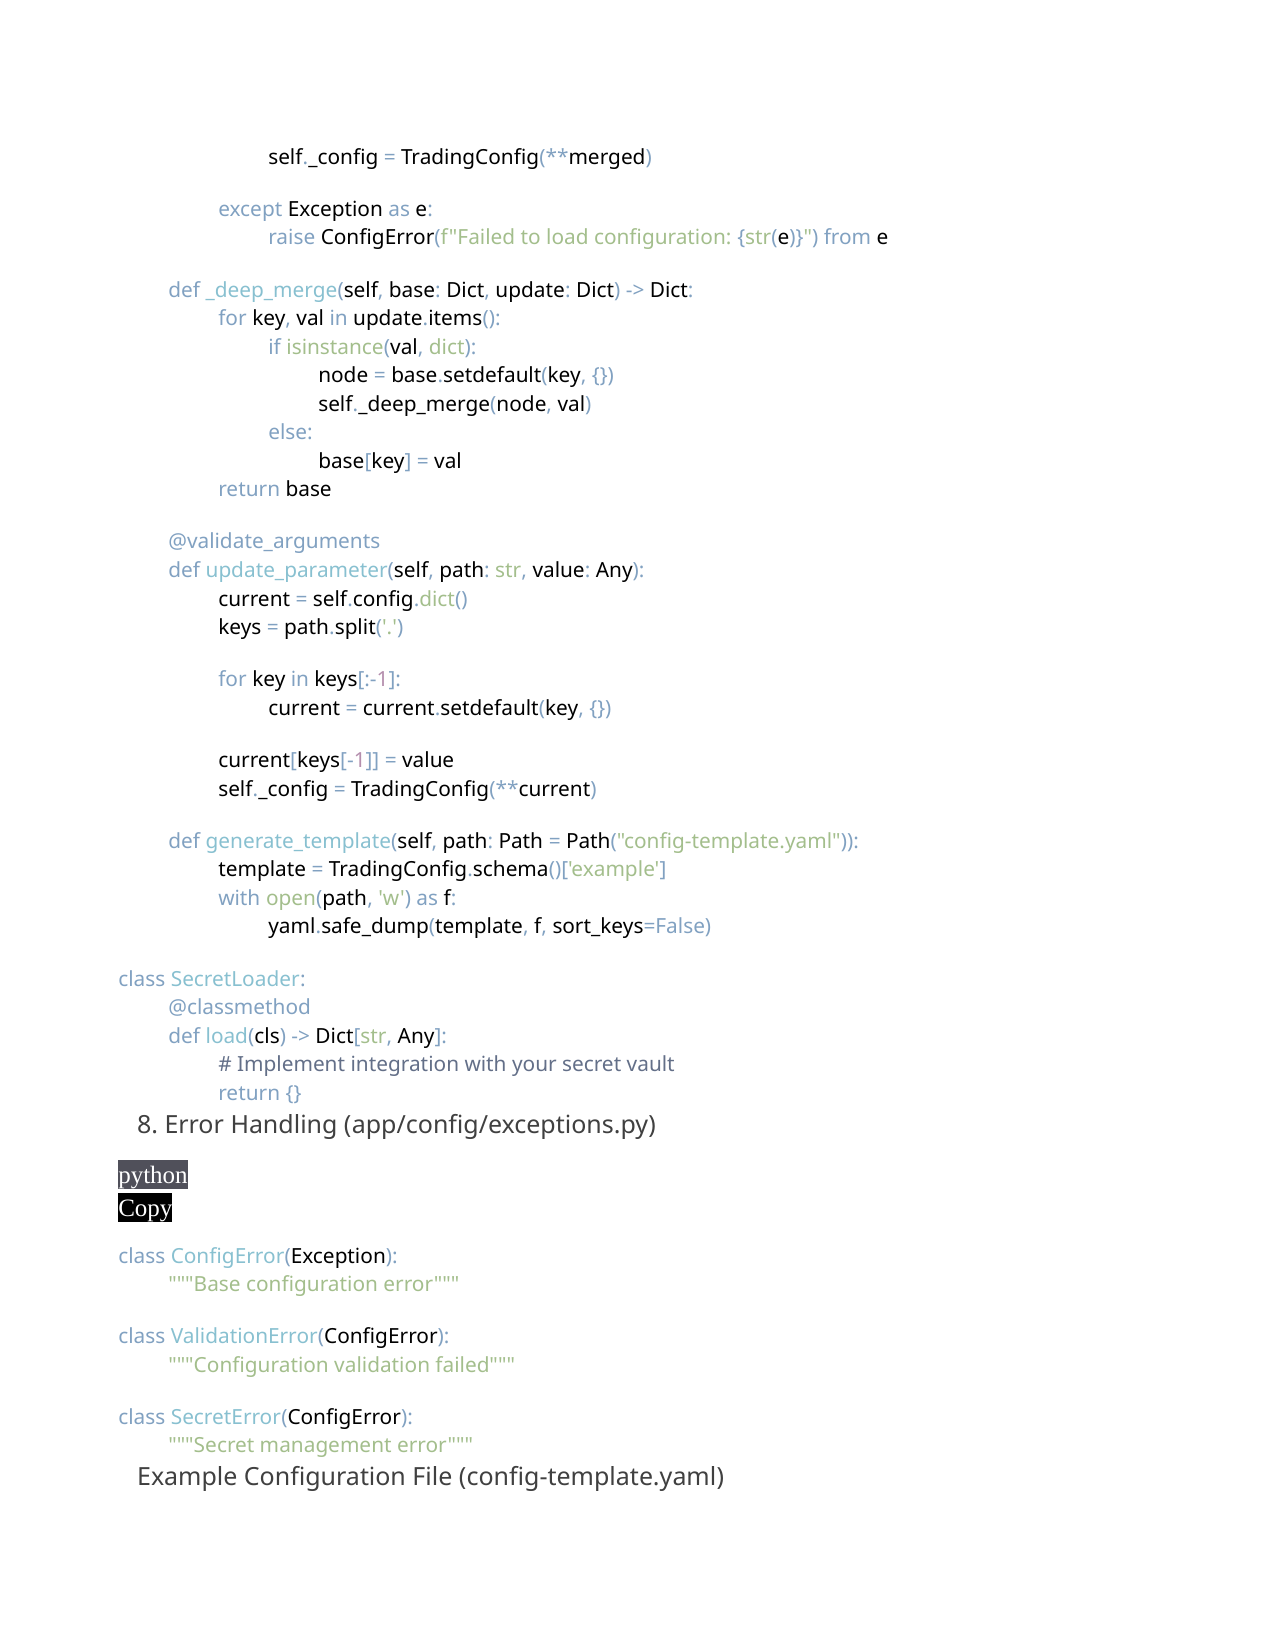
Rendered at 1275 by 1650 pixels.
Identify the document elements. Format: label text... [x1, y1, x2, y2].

text self._config = TradingConfig(**current) [118, 774, 1157, 802]
text self._config = TradingConfig(**merged) [118, 142, 1157, 170]
text self._deep_merge(node, val) [118, 389, 1157, 417]
text def _deep_merge(self, base: Dict, update: Dict) -> Dict: [118, 275, 1157, 303]
text template = TradingConfig.schema()['example'] [118, 854, 1157, 883]
text def update_parameter(self, path: str, value: Any): [118, 555, 1157, 584]
text except Exception as e: [118, 194, 1157, 222]
text current = self.config.dict() [118, 584, 1157, 612]
text class SecretError(ConfigError): [118, 1402, 1157, 1430]
text Example Configuration File (config-template.yaml) [137, 1459, 1157, 1493]
text current[keys[-1]] = value [118, 745, 1157, 774]
text """Base configuration error""" [118, 1269, 1157, 1298]
text @validate_arguments [118, 527, 1157, 555]
text raise ConfigError(f"Failed to load configuration: {str(e)}") from e [118, 222, 1157, 251]
text with open(path, 'w') as f: [118, 883, 1157, 912]
text current = current.setdefault(key, {}) [118, 693, 1157, 722]
text keys = path.split('.') [118, 612, 1157, 641]
text yaml.safe_dump(template, f, sort_keys=False) [118, 912, 1157, 940]
text if isinstance(val, dict): [118, 332, 1157, 360]
text class ConfigError(Exception): [118, 1241, 1157, 1269]
text """Configuration validation failed""" [118, 1350, 1157, 1378]
text for key in keys[:-1]: [118, 664, 1157, 693]
text def load(cls) -> Dict[str, Any]: [118, 1021, 1157, 1049]
text # Implement integration with your secret vault [118, 1049, 1157, 1078]
text @classmethod [118, 992, 1157, 1021]
text Copy [118, 1193, 1157, 1222]
text return base [118, 474, 1157, 503]
text base[key] = val [118, 446, 1157, 474]
text else: [118, 417, 1157, 446]
text python [118, 1160, 1157, 1189]
text class ValidationError(ConfigError): [118, 1321, 1157, 1350]
text return {} [118, 1078, 1157, 1106]
text for key, val in update.items(): [118, 303, 1157, 332]
text """Secret management error""" [118, 1430, 1157, 1459]
text def generate_template(self, path: Path = Path("config-template.yaml")): [118, 826, 1157, 854]
text class SecretLoader: [118, 964, 1157, 992]
text node = base.setdefault(key, {}) [118, 360, 1157, 389]
text 8. Error Handling (app/config/exceptions.py) [137, 1106, 1157, 1140]
